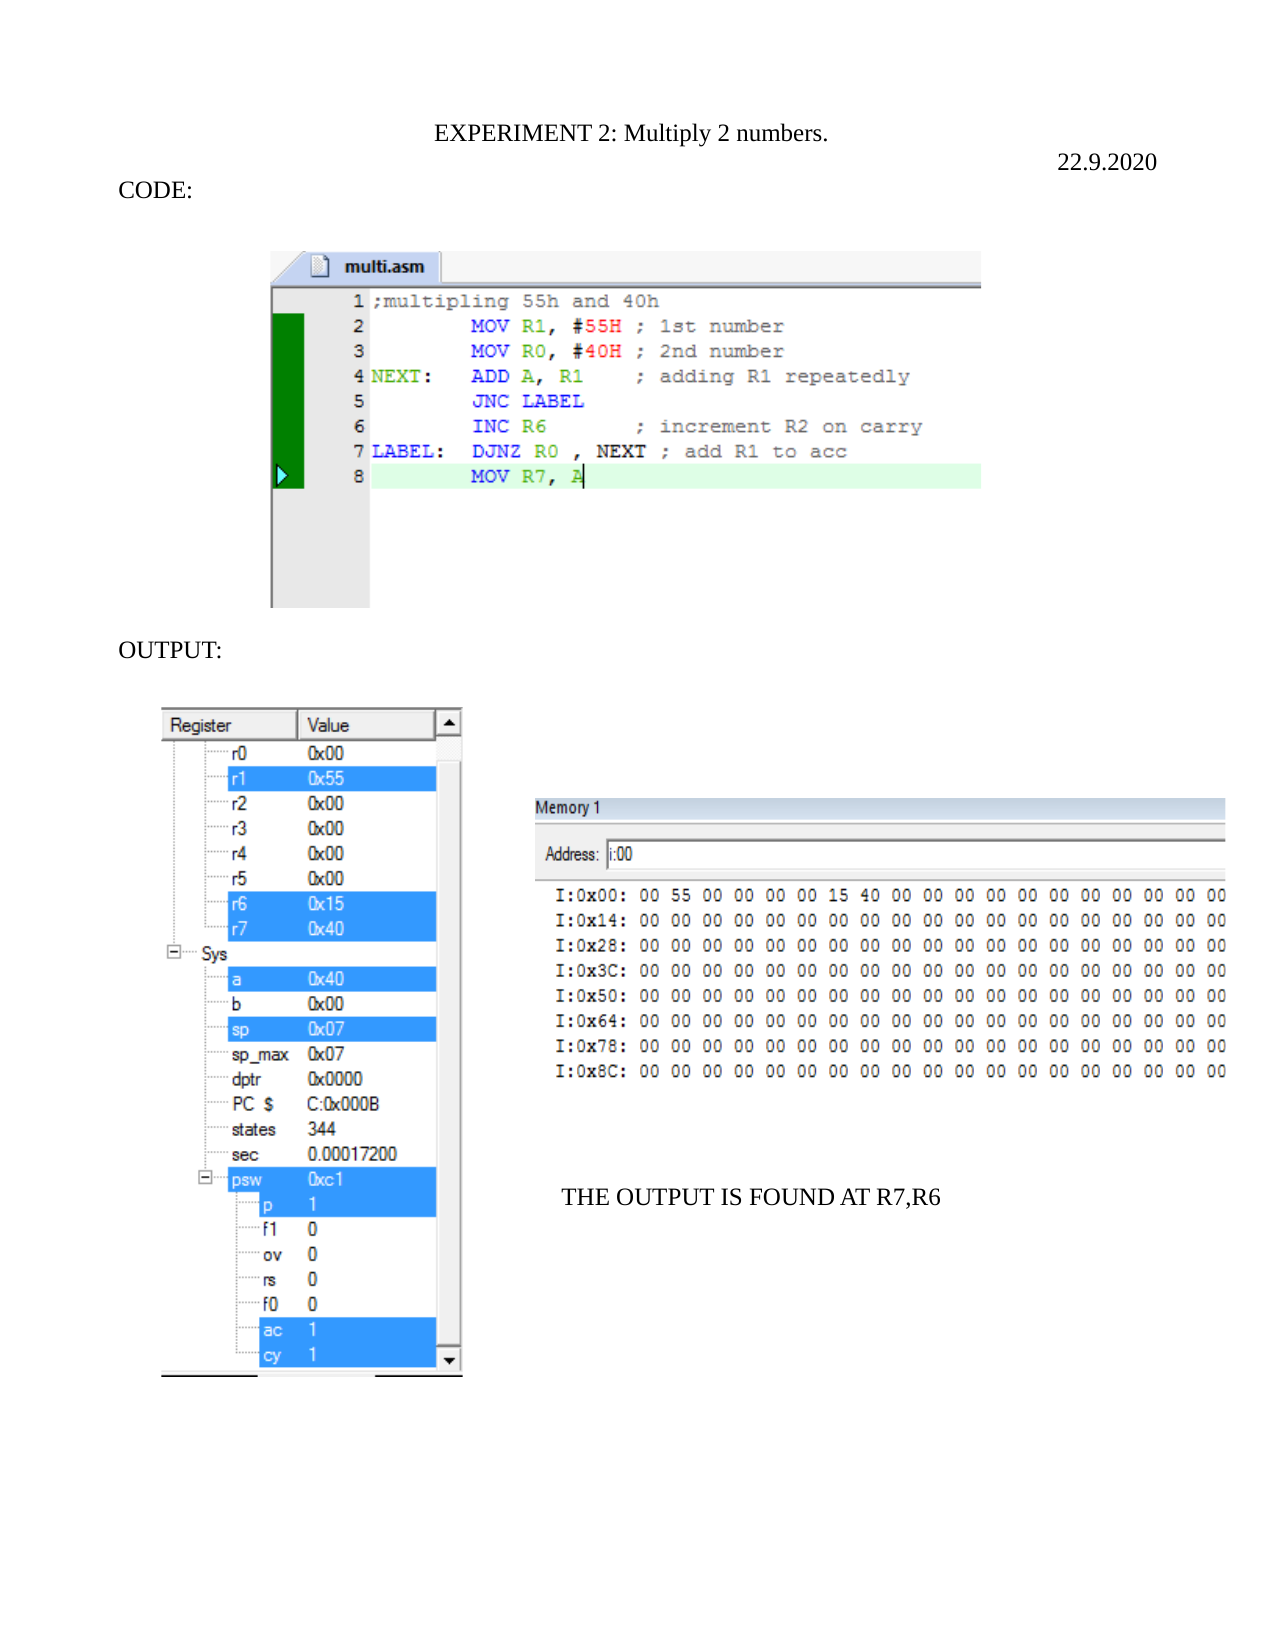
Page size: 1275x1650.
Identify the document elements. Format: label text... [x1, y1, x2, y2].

text CODE: [118, 176, 1157, 204]
picture [161, 707, 463, 1377]
picture [535, 798, 1226, 1090]
text EXPERIMENT 2: Multiply 2 numbers. [118, 118, 1157, 147]
text OUTPUT: [118, 636, 1157, 664]
text THE OUTPUT IS FOUND AT R7,R6 [463, 1182, 1157, 1211]
picture [270, 251, 982, 608]
text 22.9.2020 [118, 147, 1157, 176]
text [118, 1182, 161, 1211]
